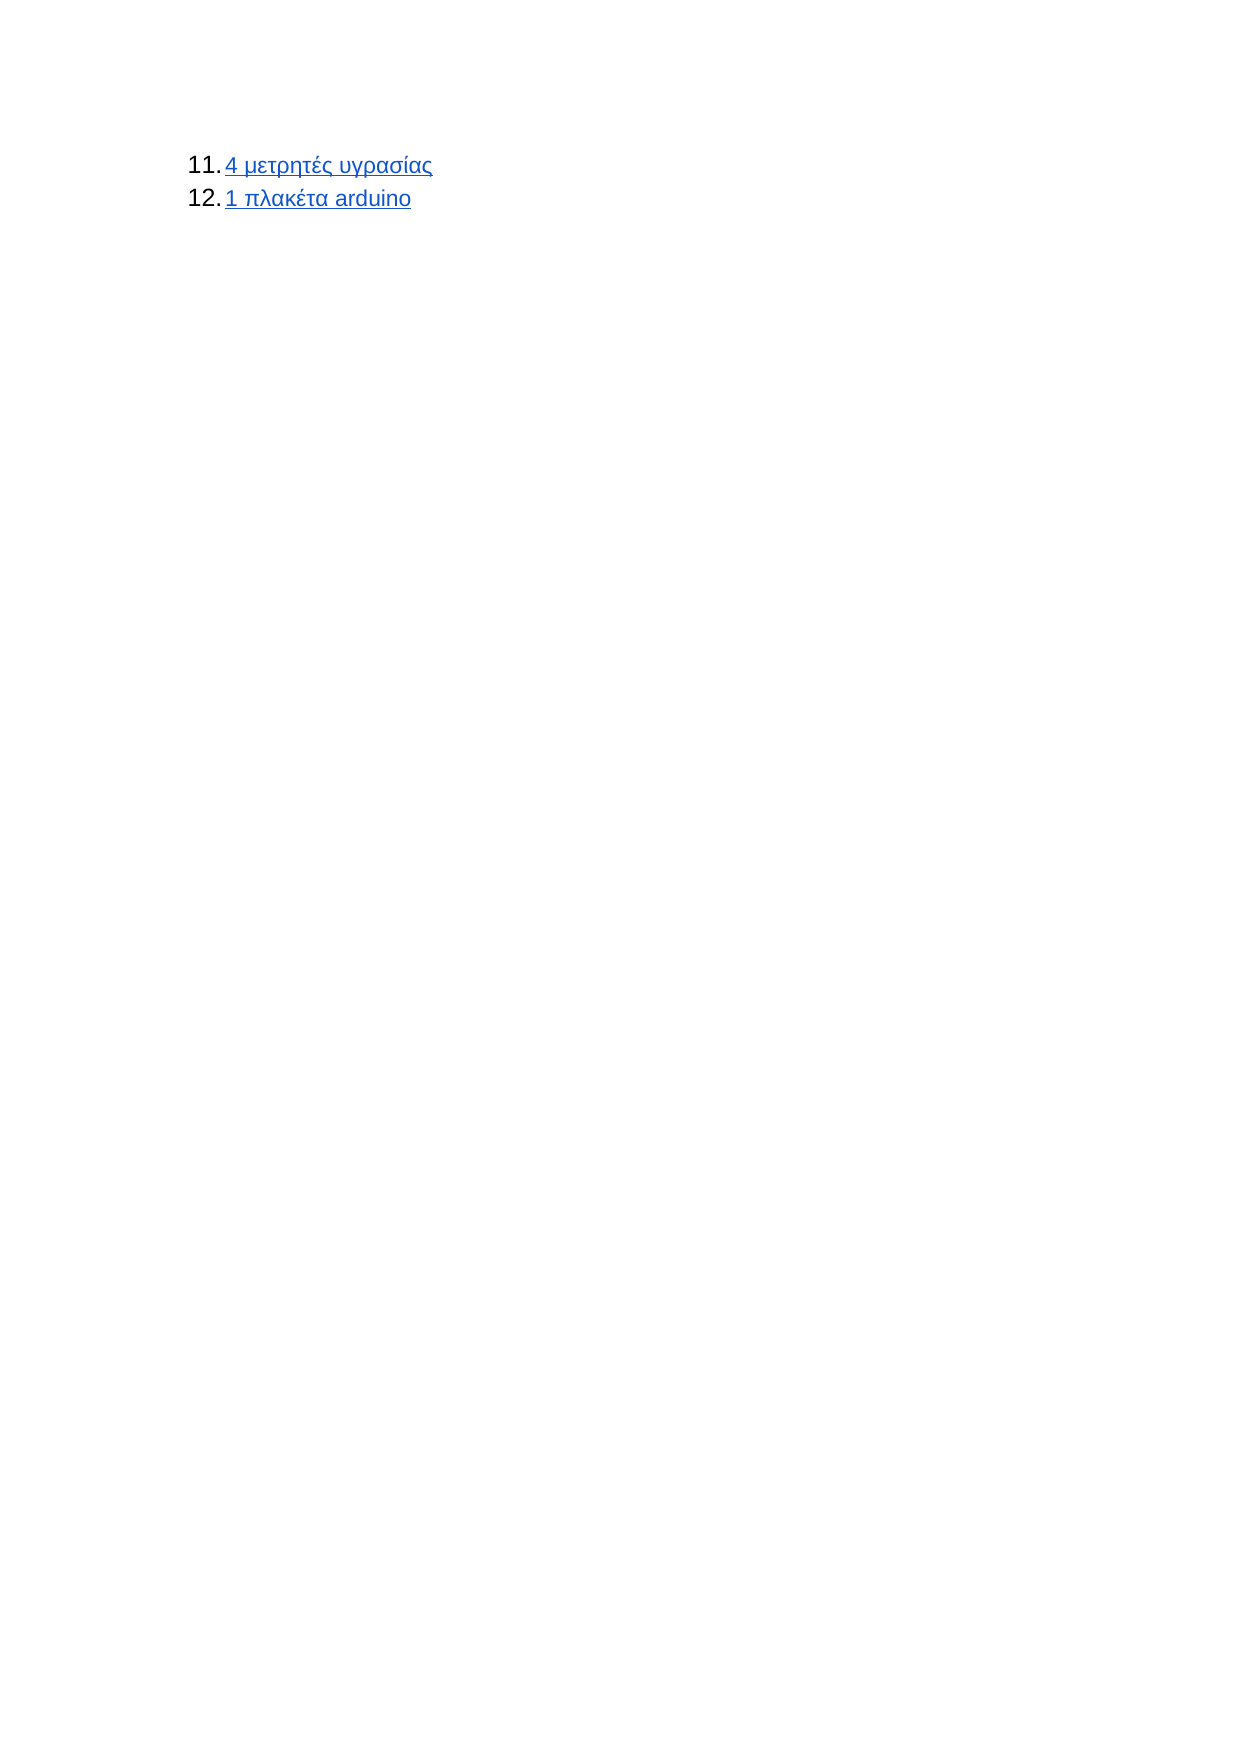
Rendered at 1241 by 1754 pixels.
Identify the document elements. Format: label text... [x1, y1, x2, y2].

list 4 μετρητές υγρασίας [187, 150, 1090, 179]
list 1 πλακέτα arduino [187, 183, 1090, 212]
